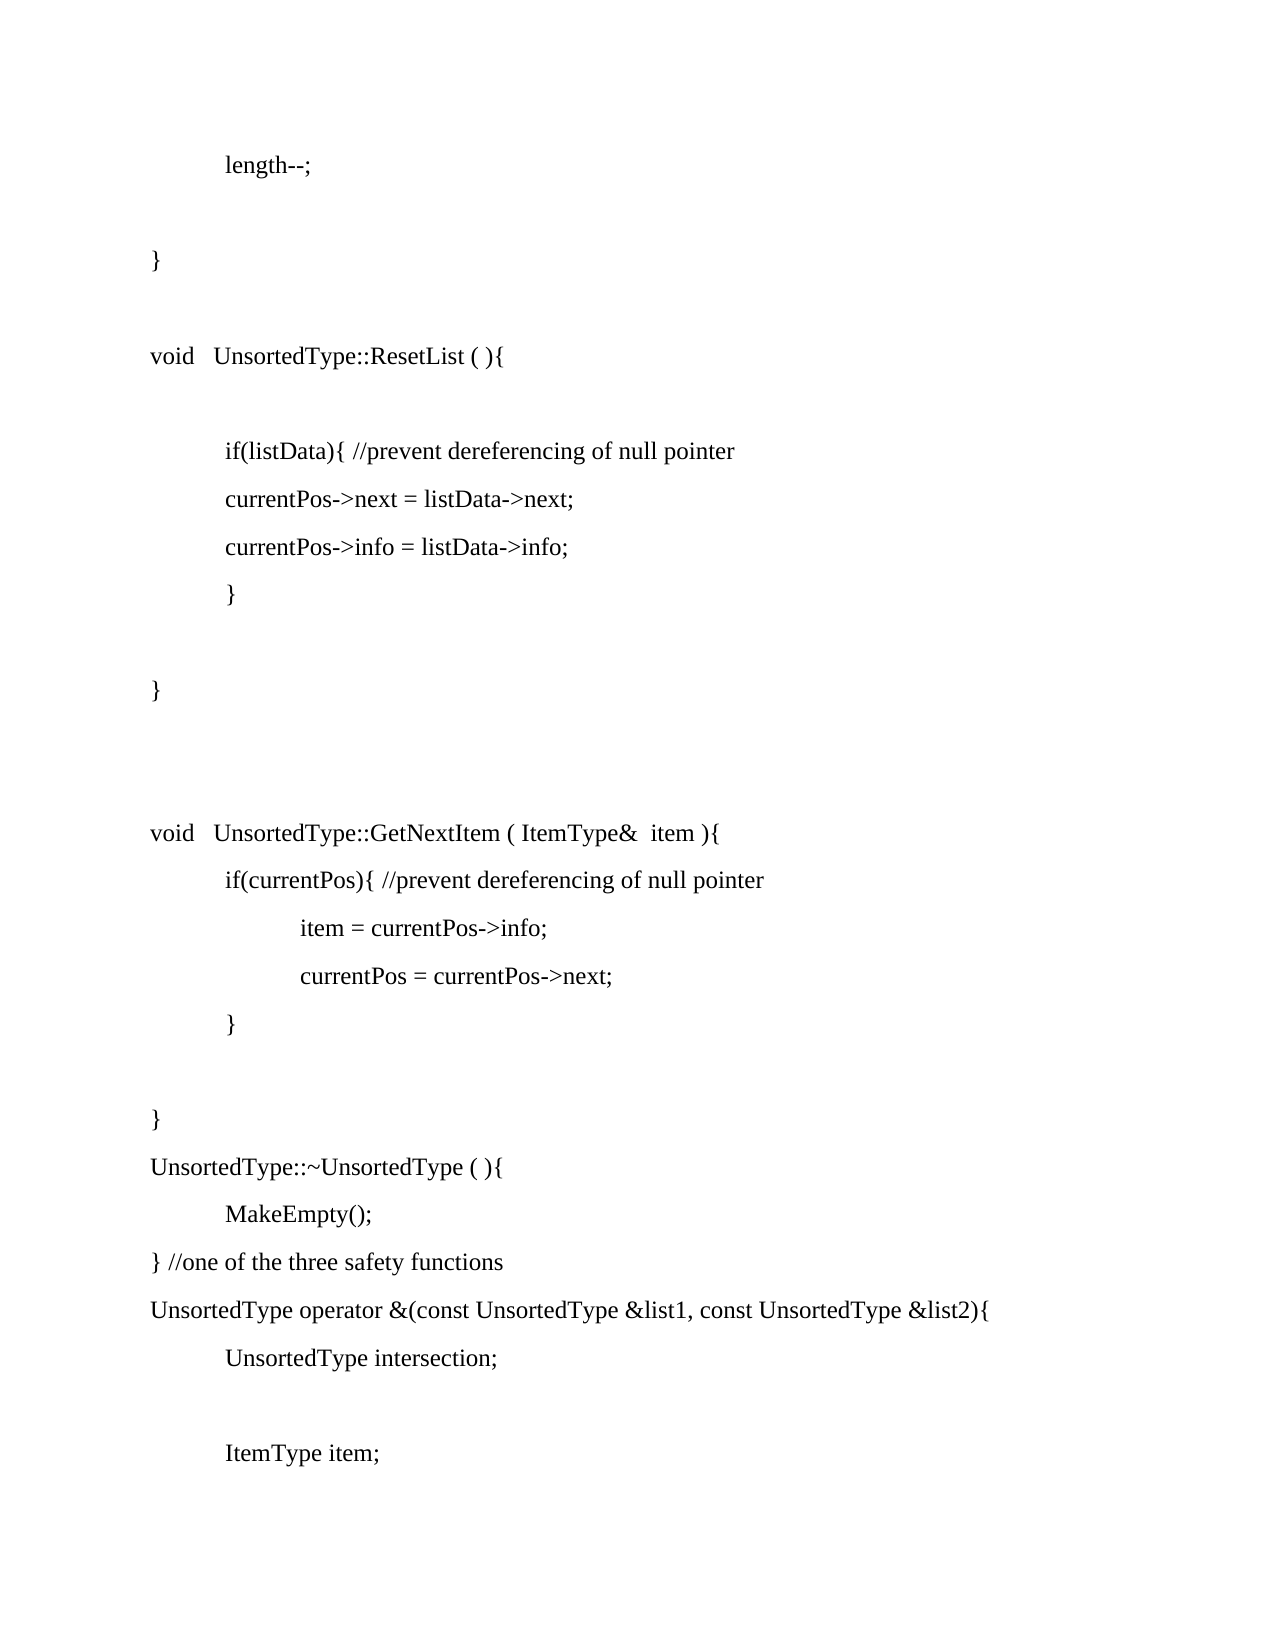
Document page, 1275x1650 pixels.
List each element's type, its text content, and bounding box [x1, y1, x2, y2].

text if(currentPos){ //prevent dereferencing of null pointer [150, 866, 1087, 894]
text } [150, 245, 1087, 274]
text MakeEmpty(); [150, 1199, 1087, 1228]
text ItemType item; [150, 1438, 1087, 1467]
text UnsortedType::~UnsortedType ( ){ [150, 1152, 1087, 1181]
text } [150, 579, 1087, 608]
text } [150, 1009, 1087, 1037]
text item = currentPos->info; [150, 913, 1087, 942]
text length--; [150, 150, 1087, 179]
text UnsortedType intersection; [150, 1343, 1087, 1371]
text } [150, 675, 1087, 703]
text currentPos = currentPos->next; [150, 961, 1087, 990]
text UnsortedType operator &(const UnsortedType &list1, const UnsortedType &list2){ [150, 1295, 1087, 1324]
text currentPos->next = listData->next; [150, 484, 1087, 513]
text currentPos->info = listData->info; [150, 532, 1087, 560]
text void UnsortedType::ResetList ( ){ [150, 341, 1087, 369]
text } [150, 1104, 1087, 1133]
text } //one of the three safety functions [150, 1247, 1087, 1276]
text void UnsortedType::GetNextItem ( ItemType& item ){ [150, 818, 1087, 847]
text if(listData){ //prevent dereferencing of null pointer [150, 436, 1087, 465]
